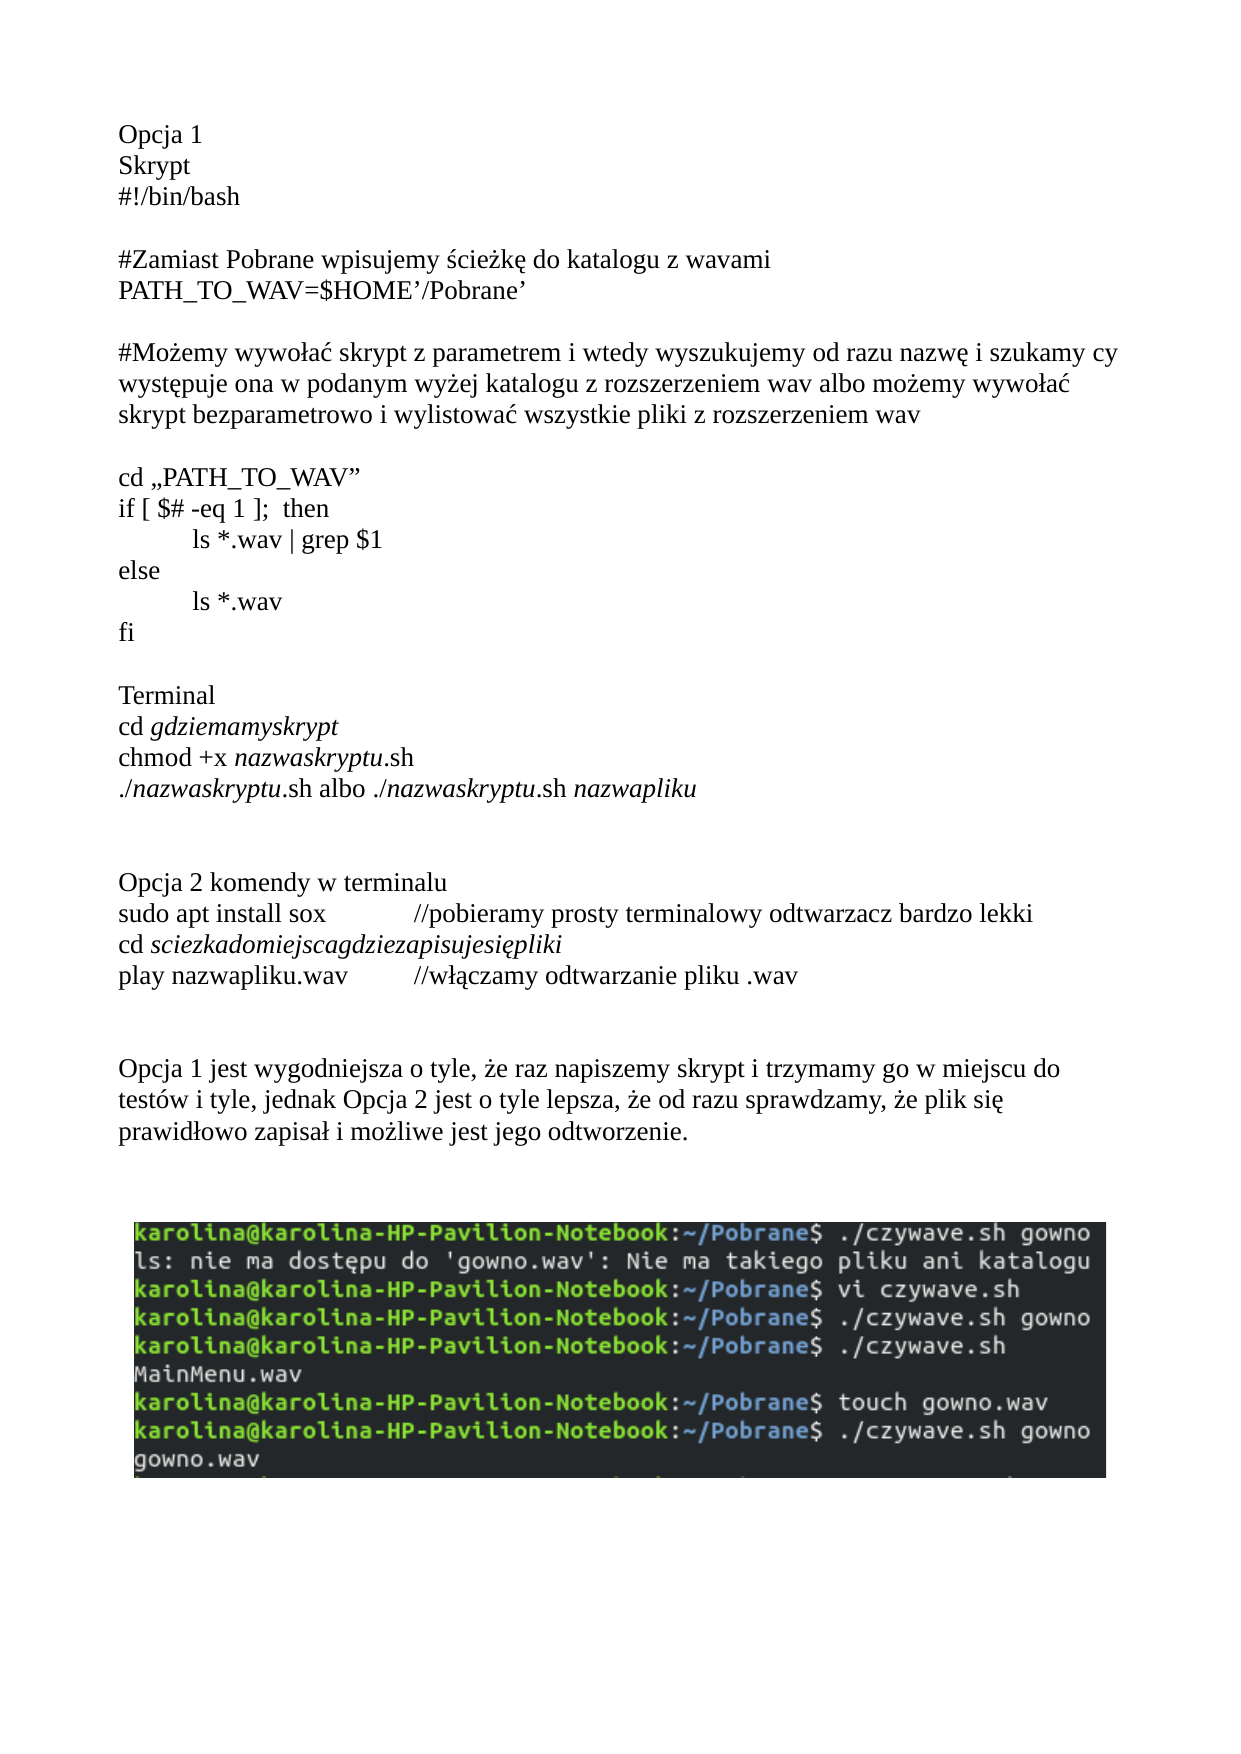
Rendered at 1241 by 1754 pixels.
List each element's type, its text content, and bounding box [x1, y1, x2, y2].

text ls *.wav | grep $1 [118, 523, 1122, 554]
text PATH_TO_WAV=$HOME’/Pobrane’ [118, 274, 1122, 305]
text #Możemy wywołać skrypt z parametrem i wtedy wyszukujemy od razu nazwę i szukamy cy występuje ona w podanym wyżej katalogu z rozszerzeniem wav albo możemy wywołać skrypt bezparametrowo i wylistować wszystkie pliki z rozszerzeniem wav [118, 336, 1122, 429]
text chmod +x nazwaskryptu.sh [118, 741, 1122, 772]
text Opcja 1 jest wygodniejsza o tyle, że raz napiszemy skrypt i trzymamy go w miejscu do testów i tyle, jednak Opcja 2 jest o tyle lepsza, że od razu sprawdzamy, że plik się prawidłowo zapisał i możliwe jest jego odtworzenie. [118, 1052, 1122, 1146]
text Opcja 2 komendy w terminalu [118, 866, 1122, 897]
text Opcja 1 [118, 118, 1122, 149]
text cd „PATH_TO_WAV” [118, 461, 1122, 492]
text #Zamiast Pobrane wpisujemy ścieżkę do katalogu z wavami [118, 243, 1122, 274]
text Terminal [118, 679, 1122, 710]
text else [118, 554, 1122, 585]
text #!/bin/bash [118, 180, 1122, 212]
text cd sciezkadomiejscagdziezapisujesiępliki [118, 928, 1122, 959]
text ./nazwaskryptu.sh albo ./nazwaskryptu.sh nazwapliku [118, 772, 1122, 803]
text if [ $# -eq 1 ]; then [118, 492, 1122, 523]
text fi [118, 616, 1122, 648]
text sudo apt install sox //pobieramy prosty terminalowy odtwarzacz bardzo lekki [118, 897, 1122, 928]
text Skrypt [118, 149, 1122, 180]
text cd gdziemamyskrypt [118, 710, 1122, 741]
picture [134, 1222, 1107, 1478]
text ls *.wav [118, 585, 1122, 616]
text play nazwapliku.wav //włączamy odtwarzanie pliku .wav [118, 959, 1122, 990]
